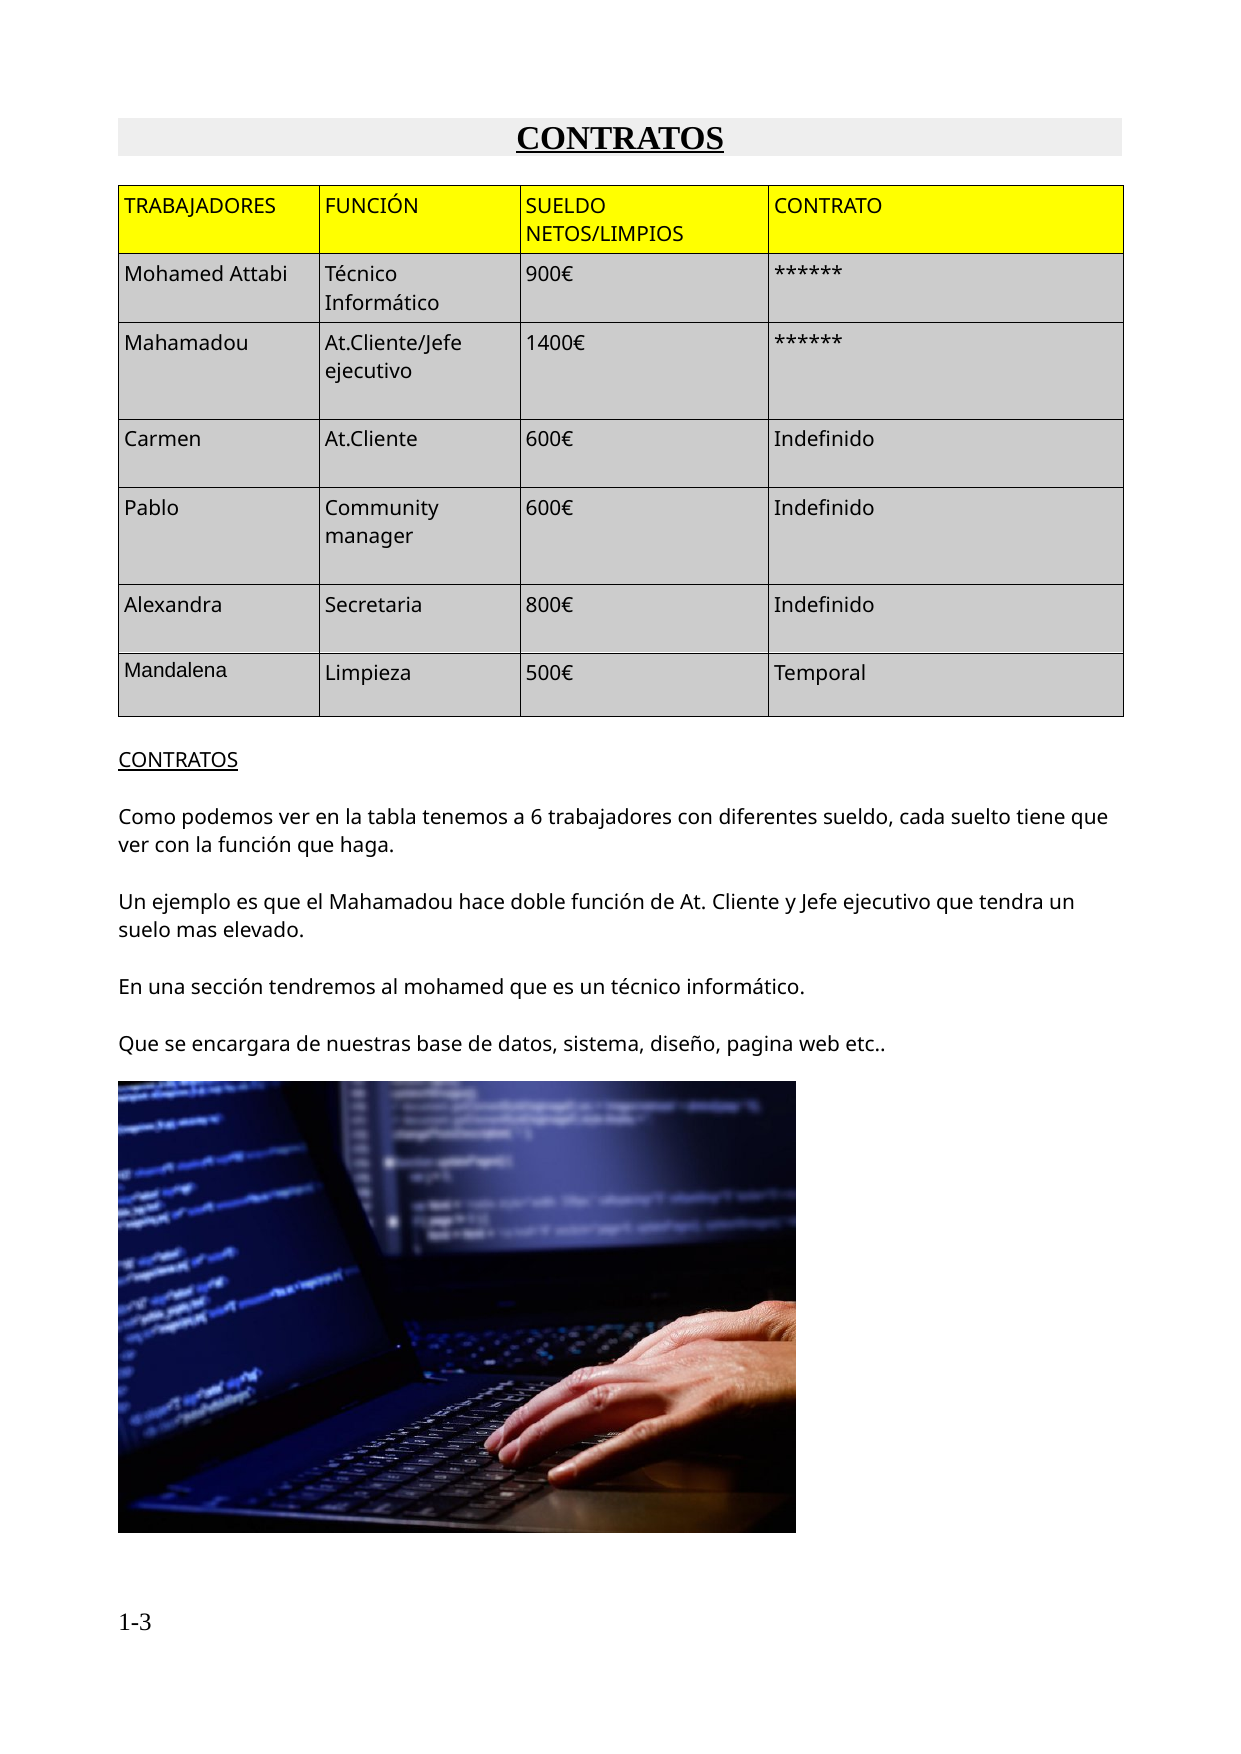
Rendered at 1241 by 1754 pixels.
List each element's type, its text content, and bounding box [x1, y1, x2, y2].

text CONTRATOS [118, 745, 1122, 773]
table_cell Mahamadou [119, 323, 319, 419]
table_cell ****** [769, 254, 1123, 322]
table_cell 800€ [521, 585, 768, 652]
text CONTRATOS [118, 118, 1122, 156]
table_cell At.Cliente/Jefe ejecutivo [320, 323, 520, 419]
picture [118, 1081, 796, 1533]
table_cell Limpieza [320, 654, 520, 716]
table_cell 1400€ [521, 323, 768, 419]
table_cell 500€ [521, 654, 768, 716]
table_cell 600€ [521, 420, 768, 487]
table_cell Pablo [119, 488, 319, 584]
table_header TRABAJADORES [119, 186, 319, 253]
table_cell Técnico Informático [320, 254, 520, 322]
table_cell Mandalena [119, 654, 319, 716]
table_cell 900€ [521, 254, 768, 322]
table_cell At.Cliente [320, 420, 520, 487]
table_cell 600€ [521, 488, 768, 584]
table_cell Temporal [769, 654, 1123, 716]
text Que se encargara de nuestras base de datos, sistema, diseño, pagina web etc.. [118, 1029, 1122, 1058]
table_cell Indefinido [769, 488, 1123, 584]
table_cell Secretaria [320, 585, 520, 652]
text Como podemos ver en la tabla tenemos a 6 trabajadores con diferentes sueldo, cada suelto tiene que ver con la función que haga. [118, 802, 1122, 859]
table_cell Community manager [320, 488, 520, 584]
table_cell Mohamed Attabi [119, 254, 319, 322]
table_cell ****** [769, 323, 1123, 419]
table_cell Indefinido [769, 420, 1123, 487]
table_header FUNCIÓN [320, 186, 520, 253]
table_cell Carmen [119, 420, 319, 487]
table_header CONTRATO [769, 186, 1123, 253]
table_cell Indefinido [769, 585, 1123, 652]
text Un ejemplo es que el Mahamadou hace doble función de At. Cliente y Jefe ejecutivo que tendra un suelo mas elevado. [118, 887, 1122, 944]
table_header SUELDO NETOS/LIMPIOS [521, 186, 768, 253]
table_cell Alexandra [119, 585, 319, 652]
text En una sección tendremos al mohamed que es un técnico informático. [118, 972, 1122, 1001]
